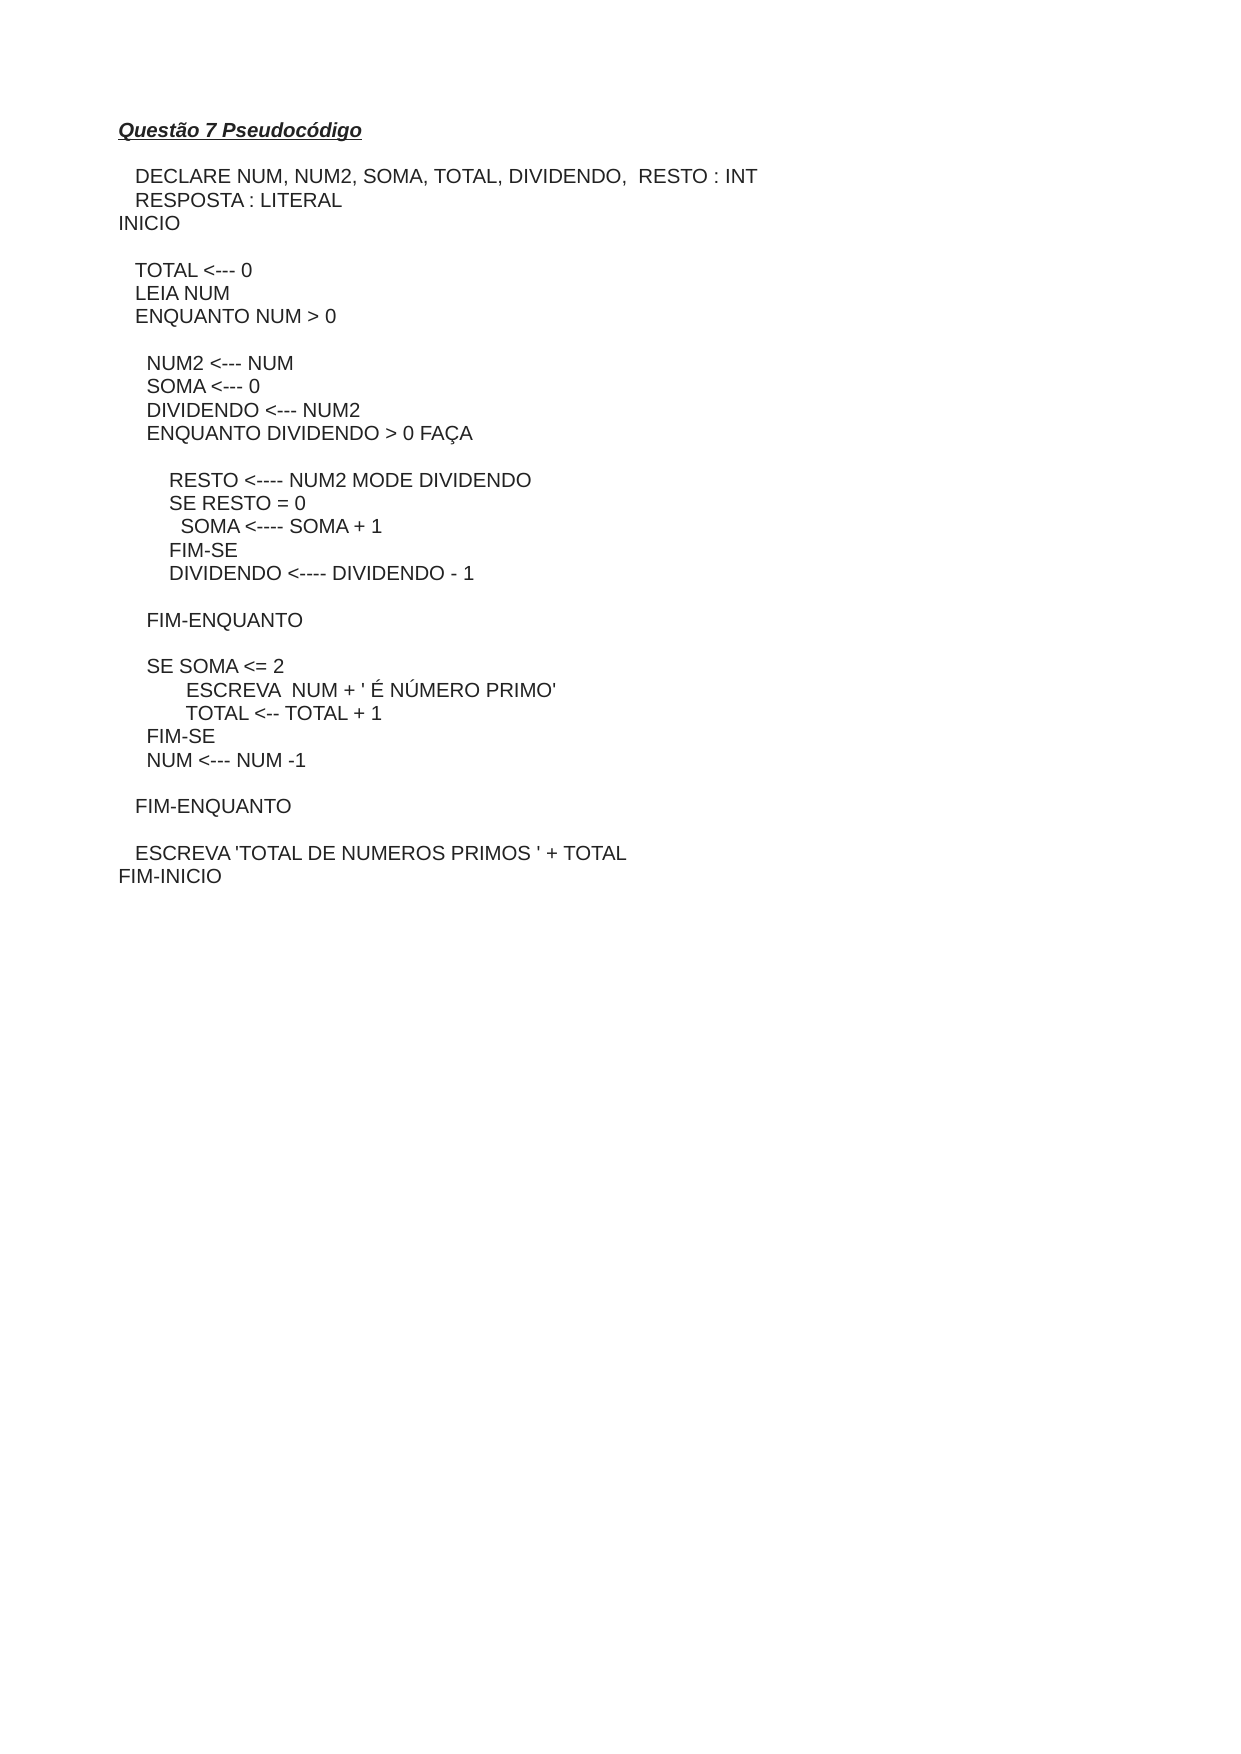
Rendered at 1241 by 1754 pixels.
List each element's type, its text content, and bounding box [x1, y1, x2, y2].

text SOMA <--- 0 [118, 375, 1122, 398]
text RESTO <---- NUM2 MODE DIVIDENDO [118, 468, 1122, 491]
text Questão 7 Pseudocódigo [118, 118, 1122, 141]
text DECLARE NUM, NUM2, SOMA, TOTAL, DIVIDENDO, RESTO : INT [118, 165, 1122, 188]
text SE RESTO = 0 [118, 491, 1122, 515]
text FIM-INICIO [118, 865, 1122, 888]
text ESCREVA 'TOTAL DE NUMEROS PRIMOS ' + TOTAL [118, 841, 1122, 865]
text RESPOSTA : LITERAL [118, 188, 1122, 211]
text LEIA NUM [118, 281, 1122, 305]
text FIM-SE [118, 725, 1122, 748]
text ESCREVA NUM + ' É NÚMERO PRIMO' [118, 678, 1122, 701]
text SE SOMA <= 2 [118, 655, 1122, 678]
text FIM-ENQUANTO [118, 608, 1122, 631]
text FIM-SE [118, 538, 1122, 561]
text ENQUANTO NUM > 0 [118, 305, 1122, 328]
text DIVIDENDO <---- DIVIDENDO - 1 [118, 561, 1122, 585]
text TOTAL <-- TOTAL + 1 [118, 701, 1122, 725]
text FIM-ENQUANTO [118, 795, 1122, 818]
text ENQUANTO DIVIDENDO > 0 FAÇA [118, 421, 1122, 445]
text NUM <--- NUM -1 [118, 748, 1122, 771]
text DIVIDENDO <--- NUM2 [118, 398, 1122, 421]
text TOTAL <--- 0 [118, 258, 1122, 281]
text NUM2 <--- NUM [118, 351, 1122, 375]
text SOMA <---- SOMA + 1 [118, 515, 1122, 538]
text INICIO [118, 211, 1122, 235]
